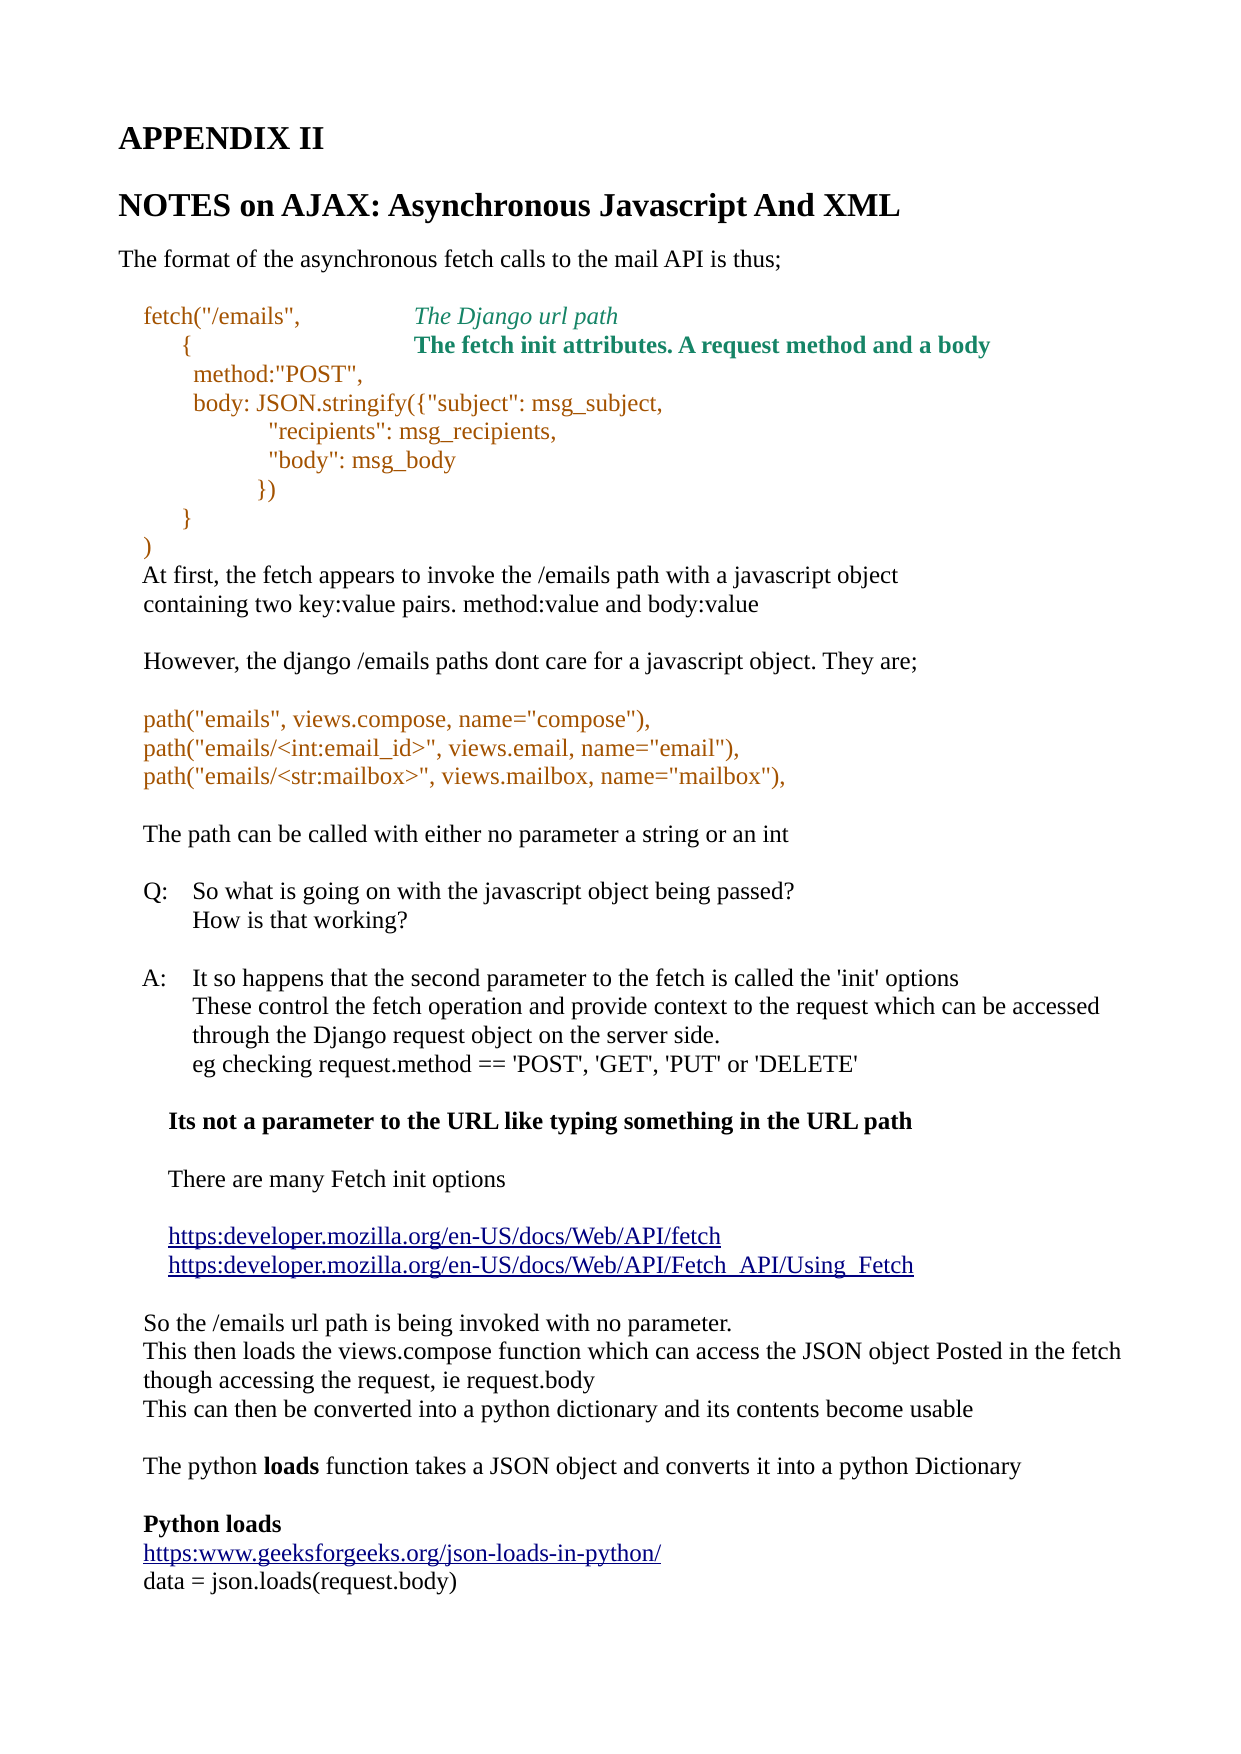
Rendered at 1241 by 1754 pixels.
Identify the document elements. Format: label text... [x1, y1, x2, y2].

text "recipients": msg_recipients, [118, 416, 1122, 445]
text Q: So what is going on with the javascript object being passed? [118, 876, 1122, 905]
text APPENDIX II [118, 118, 1122, 156]
text The python loads function takes a JSON object and converts it into a python Dictionary [118, 1451, 1122, 1480]
text data = json.loads(request.body) [118, 1566, 1122, 1595]
text The format of the asynchronous fetch calls to the mail API is thus; [118, 244, 1122, 273]
text This then loads the views.compose function which can access the JSON object Posted in the fetch [118, 1336, 1122, 1365]
text body: JSON.stringify({"subject": msg_subject, [118, 388, 1122, 416]
text How is that working? [118, 905, 1122, 934]
text "body": msg_body [118, 445, 1122, 474]
text At first, the fetch appears to invoke the /emails path with a javascript object [118, 560, 1122, 589]
text fetch("/emails", The Django url path [118, 301, 1122, 330]
text The path can be called with either no parameter a string or an int [118, 819, 1122, 848]
text https:www.geeksforgeeks.org/json-loads-in-python/ [118, 1538, 1122, 1566]
text ) [118, 531, 1122, 560]
text path("emails", views.compose, name="compose"), [118, 704, 1122, 733]
text So the /emails url path is being invoked with no parameter. [118, 1308, 1122, 1336]
text containing two key:value pairs. method:value and body:value [118, 589, 1122, 618]
text Python loads [118, 1509, 1122, 1538]
text } [118, 503, 1122, 531]
text However, the django /emails paths dont care for a javascript object. They are; [118, 646, 1122, 675]
text These control the fetch operation and provide context to the request which can be accessed through the Django request object on the server side. [118, 991, 1122, 1049]
text path("emails/<int:email_id>", views.email, name="email"), [118, 733, 1122, 761]
text { The fetch init attributes. A request method and a body [118, 330, 1122, 359]
text Its not a parameter to the URL like typing something in the URL path [118, 1106, 1122, 1135]
text This can then be converted into a python dictionary and its contents become usable [118, 1394, 1122, 1423]
text eg checking request.method == 'POST', 'GET', 'PUT' or 'DELETE' [118, 1049, 1122, 1078]
text }) [118, 474, 1122, 503]
text There are many Fetch init options [118, 1164, 1122, 1193]
text https:developer.mozilla.org/en-US/docs/Web/API/Fetch_API/Using_Fetch [118, 1250, 1122, 1279]
text A: It so happens that the second parameter to the fetch is called the 'init' options [118, 963, 1122, 991]
text though accessing the request, ie request.body [118, 1365, 1122, 1394]
text path("emails/<str:mailbox>", views.mailbox, name="mailbox"), [118, 761, 1122, 790]
text method:"POST", [118, 359, 1122, 388]
text https:developer.mozilla.org/en-US/docs/Web/API/fetch [118, 1221, 1122, 1250]
text NOTES on AJAX: Asynchronous Javascript And XML [118, 185, 1122, 223]
